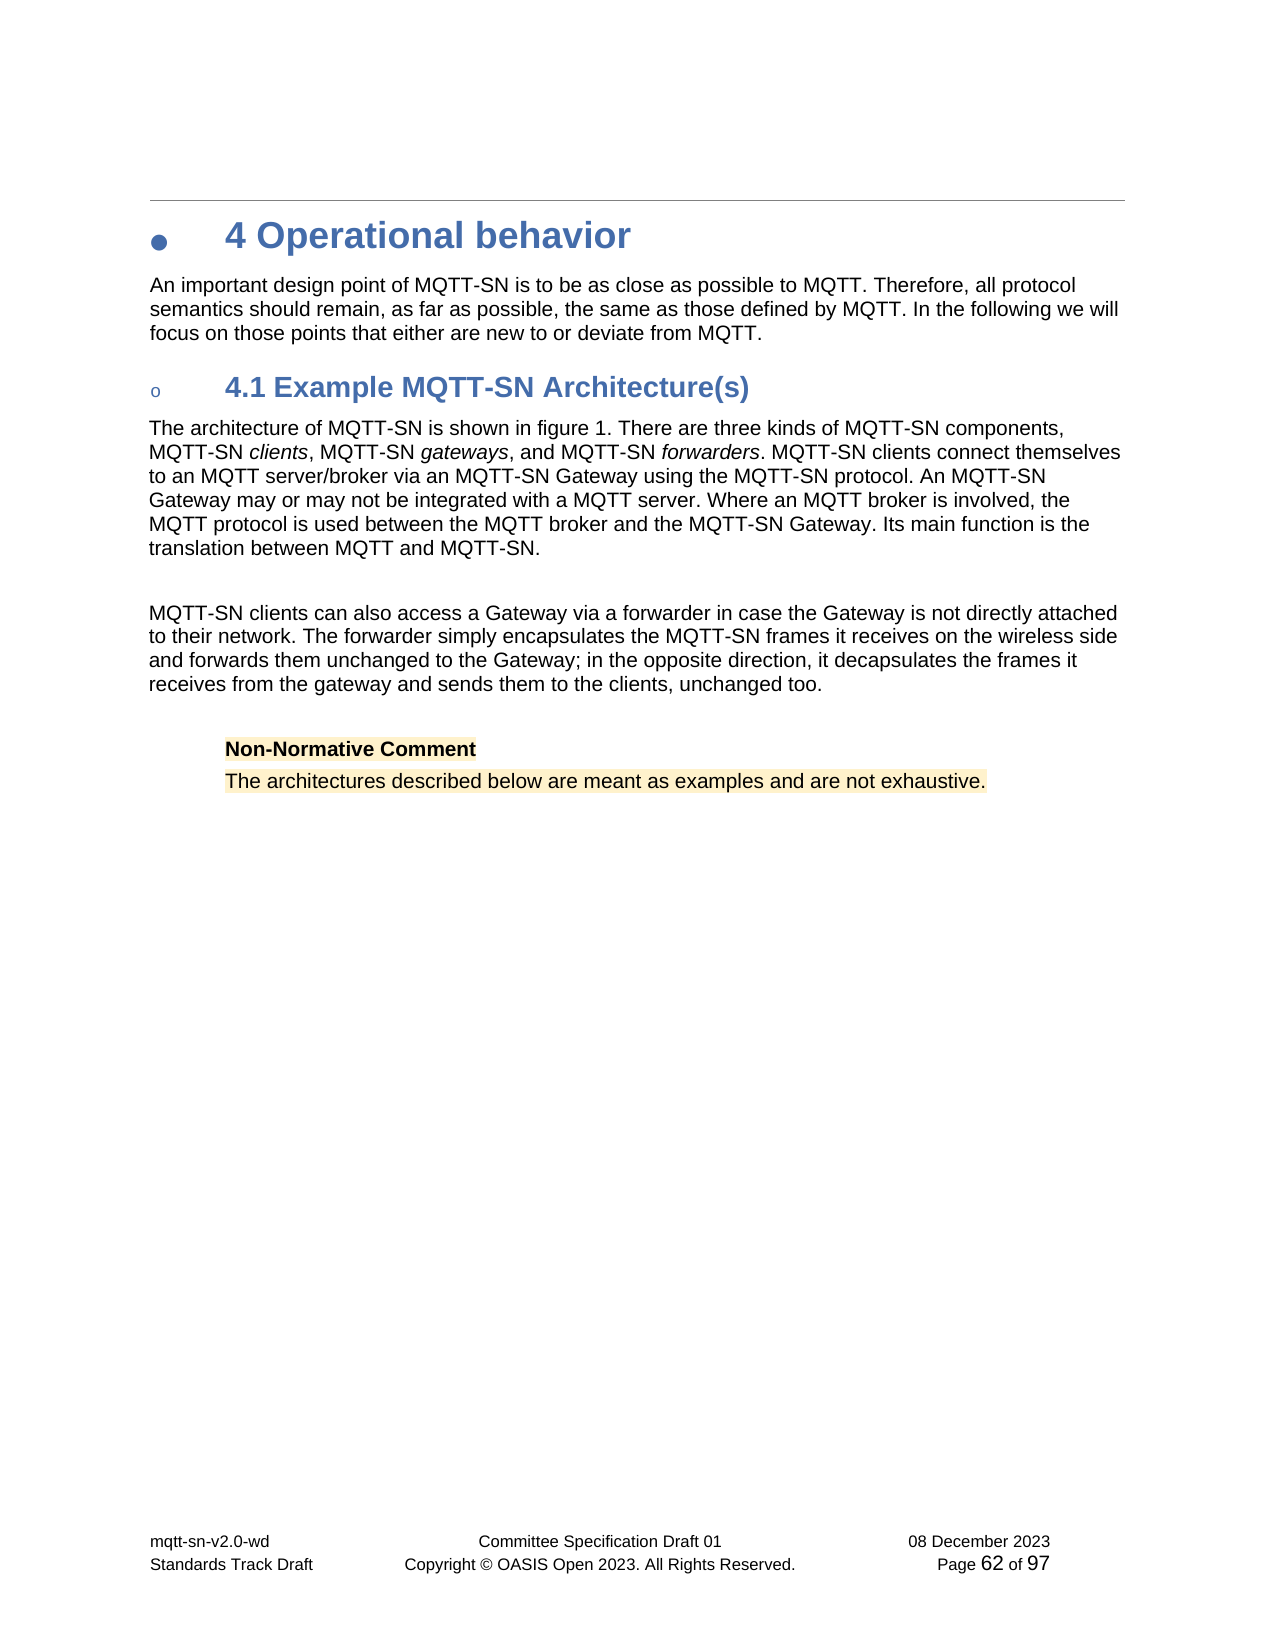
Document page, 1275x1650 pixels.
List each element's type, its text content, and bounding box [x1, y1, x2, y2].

text An important design point of MQTT-SN is to be as close as possible to MQTT. Therefore, all protocol semantics should remain, as far as possible, the same as those defined by MQTT. In the following we will focus on those points that either are new to or deviate from MQTT. [149, 273, 1124, 345]
text The architectures described below are meant as examples and are not exhaustive. [225, 769, 1125, 793]
subtitle 4 Operational behavior [150, 201, 1125, 261]
subtitle 4.1 Example MQTT-SN Architecture(s) [150, 370, 1124, 403]
text MQTT-SN clients can also access a Gateway via a forwarder in case the Gateway is not directly attached to their network. The forwarder simply encapsulates the MQTT-SN frames it receives on the wireless side and forwards them unchanged to the Gateway; in the opposite direction, it decapsulates the frames it receives from the gateway and sends them to the clients, unchanged too. [148, 600, 1124, 696]
text Non-Normative Comment [225, 737, 1125, 761]
text The architecture of MQTT-SN is shown in figure 1. There are three kinds of MQTT-SN components, MQTT-SN clients, MQTT-SN gateways, and MQTT-SN forwarders. MQTT-SN clients connect themselves to an MQTT server/broker via an MQTT-SN Gateway using the MQTT-SN protocol. An MQTT-SN Gateway may or may not be integrated with a MQTT server. Where an MQTT broker is involved, the MQTT protocol is used between the MQTT broker and the MQTT-SN Gateway. Its main function is the translation between MQTT and MQTT-SN. [148, 416, 1124, 560]
